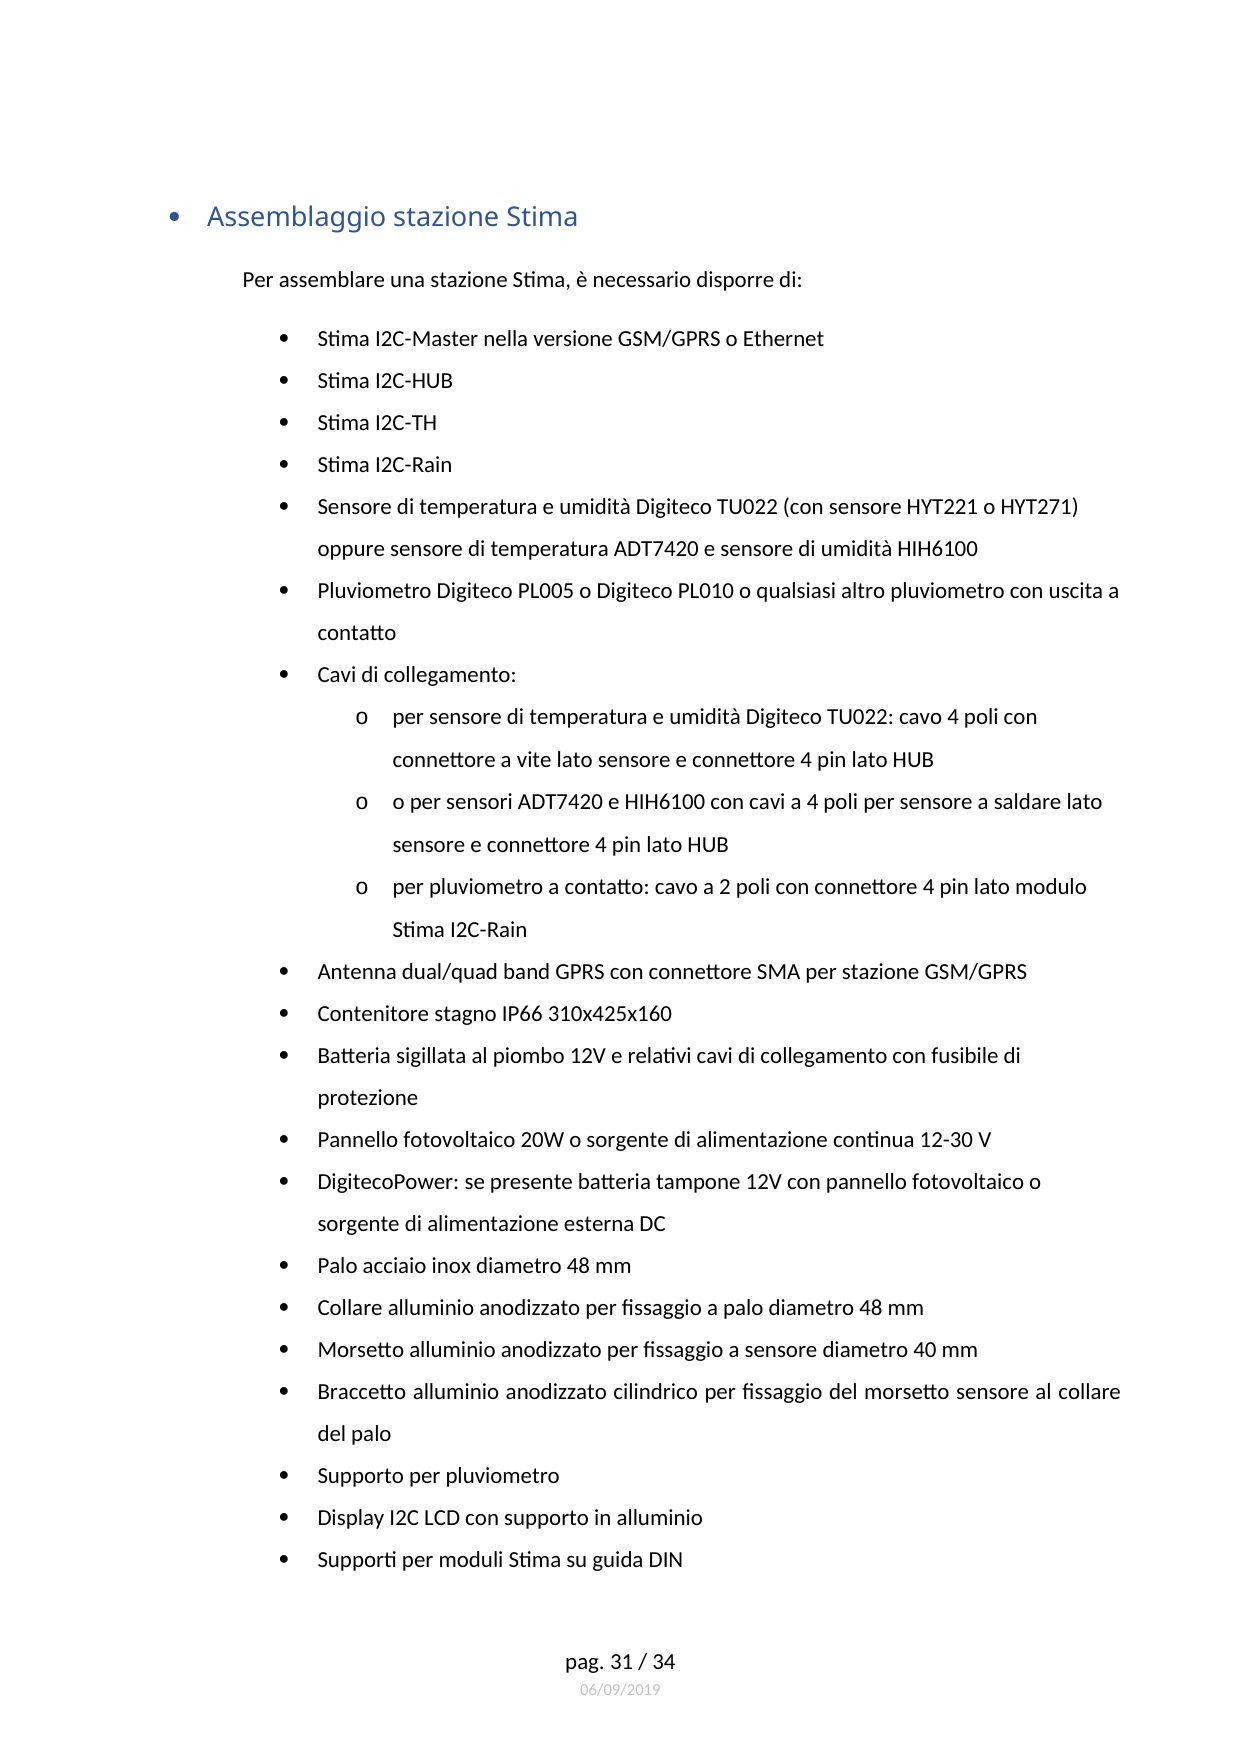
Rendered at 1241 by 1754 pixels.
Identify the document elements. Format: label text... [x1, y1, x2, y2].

list Stima I2C-Master nella versione GSM/GPRS o Ethernet [280, 324, 1122, 352]
list Supporti per moduli Stima su guida DIN [280, 1545, 1122, 1573]
list Morsetto alluminio anodizzato per fissaggio a sensore diametro 40 mm [280, 1335, 1122, 1363]
list Cavi di collegamento: [280, 660, 1122, 688]
list Sensore di temperatura e umidità Digiteco TU022 (con sensore HYT221 o HYT271) oppure sensore di temperatura ADT7420 e sensore di umidità HIH6100 [280, 492, 1122, 562]
list o per sensori ADT7420 e HIH6100 con cavi a 4 poli per sensore a saldare lato sensore e connettore 4 pin lato HUB [355, 787, 1122, 858]
list Antenna dual/quad band GPRS con connettore SMA per stazione GSM/GPRS [280, 957, 1122, 985]
list per sensore di temperatura e umidità Digiteco TU022: cavo 4 poli con connettore a vite lato sensore e connettore 4 pin lato HUB [355, 702, 1122, 773]
list Collare alluminio anodizzato per fissaggio a palo diametro 48 mm [280, 1293, 1122, 1321]
text Per assemblare una stazione Stima, è necessario disporre di: [207, 265, 1122, 293]
list per pluviometro a contatto: cavo a 2 poli con connettore 4 pin lato modulo Stima I2C-Rain [355, 872, 1122, 943]
list Display I2C LCD con supporto in alluminio [280, 1503, 1122, 1531]
list Palo acciaio inox diametro 48 mm [280, 1251, 1122, 1279]
list Batteria sigillata al piombo 12V e relativi cavi di collegamento con fusibile di protezione [280, 1041, 1122, 1111]
list Supporto per pluviometro [280, 1461, 1122, 1489]
list Pannello fotovoltaico 20W o sorgente di alimentazione continua 12-30 V [280, 1125, 1122, 1153]
list Stima I2C-Rain [280, 450, 1122, 478]
list Stima I2C-TH [280, 408, 1122, 436]
list Braccetto alluminio anodizzato cilindrico per fissaggio del morsetto sensore al collare del palo [280, 1377, 1122, 1447]
list DigitecoPower: se presente batteria tampone 12V con pannello fotovoltaico o sorgente di alimentazione esterna DC [280, 1167, 1122, 1237]
list Pluviometro Digiteco PL005 o Digiteco PL010 o qualsiasi altro pluviometro con uscita a contatto [280, 576, 1122, 646]
list Stima I2C-HUB [280, 366, 1122, 394]
subtitle Assemblaggio stazione Stima [169, 198, 1122, 234]
list Contenitore stagno IP66 310x425x160 [280, 999, 1122, 1027]
